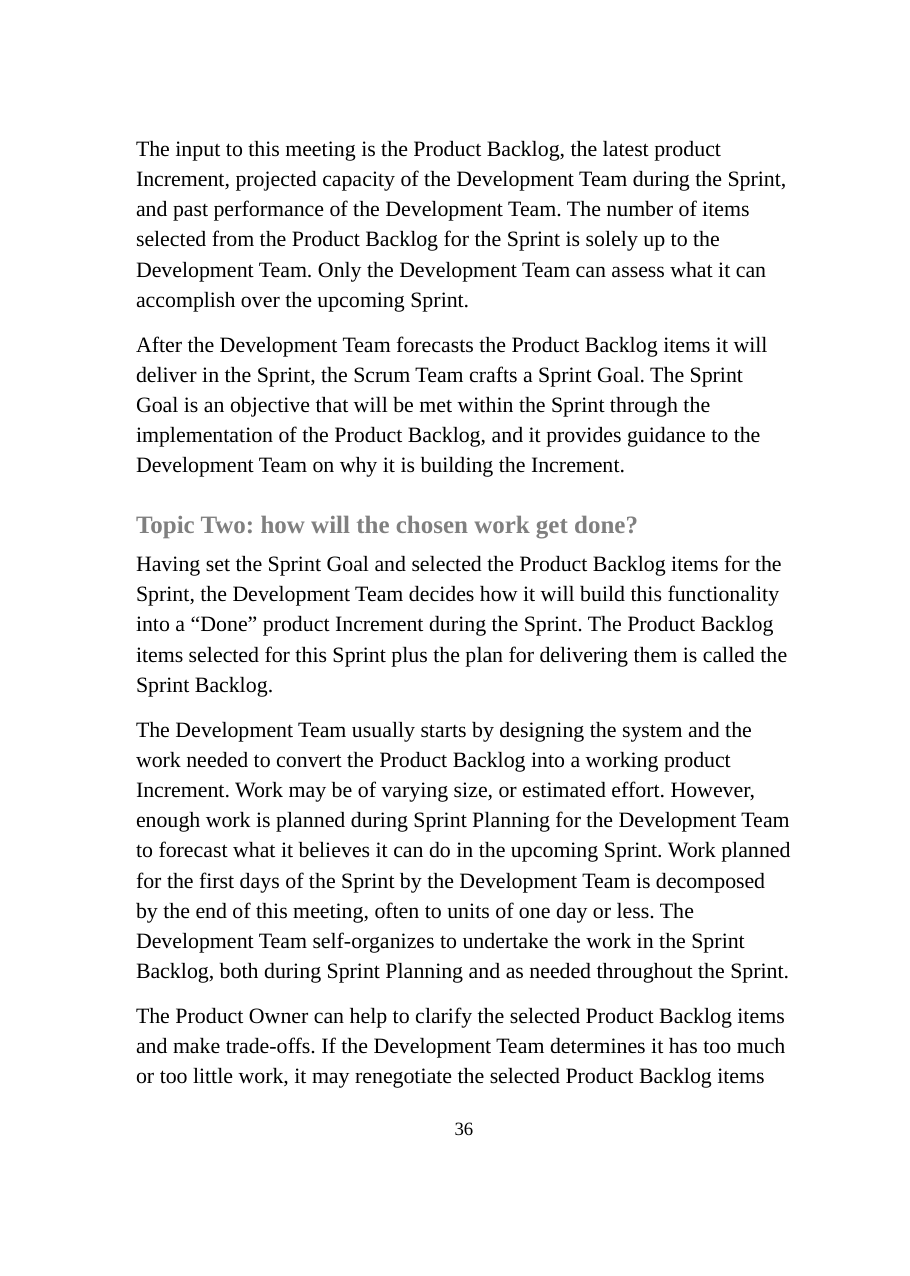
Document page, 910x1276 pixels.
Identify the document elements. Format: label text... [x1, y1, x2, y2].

text The Development Team usually starts by designing the system and the work needed to convert the Product Backlog into a working product Increment. Work may be of varying size, or estimated effort. However, enough work is planned during Sprint Planning for the Development Team to forecast what it believes it can do in the upcoming Sprint. Work planned for the first days of the Sprint by the Development Team is decomposed by the end of this meeting, often to units of one day or less. The Development Team self-organizes to undertake the work in the Sprint Backlog, both during Sprint Planning and as needed throughout the Sprint. [136, 717, 791, 983]
text The input to this meeting is the Product Backlog, the latest product Increment, projected capacity of the Development Team during the Sprint, and past performance of the Development Team. The number of items selected from the Product Backlog for the Sprint is solely up to the Development Team. Only the Development Team can assess what it can accomplish over the upcoming Sprint. [136, 136, 791, 312]
text After the Development Team forecasts the Product Backlog items it will deliver in the Sprint, the Scrum Team crafts a Sprint Goal. The Sprint Goal is an objective that will be met within the Sprint through the implementation of the Product Backlog, and it provides guidance to the Development Team on why it is building the Increment. [136, 332, 791, 478]
text Having set the Sprint Goal and selected the Product Backlog items for the Sprint, the Development Team decides how it will build this functionality into a “Done” product Increment during the Sprint. The Product Backlog items selected for this Sprint plus the plan for delivering them is called the Sprint Backlog. [136, 551, 791, 697]
text The Product Owner can help to clarify the selected Product Backlog items and make trade-offs. If the Development Team determines it has too much or too little work, it may renegotiate the selected Product Backlog items [136, 1003, 791, 1089]
subtitle Topic Two: how will the chosen work get done? [136, 510, 791, 538]
